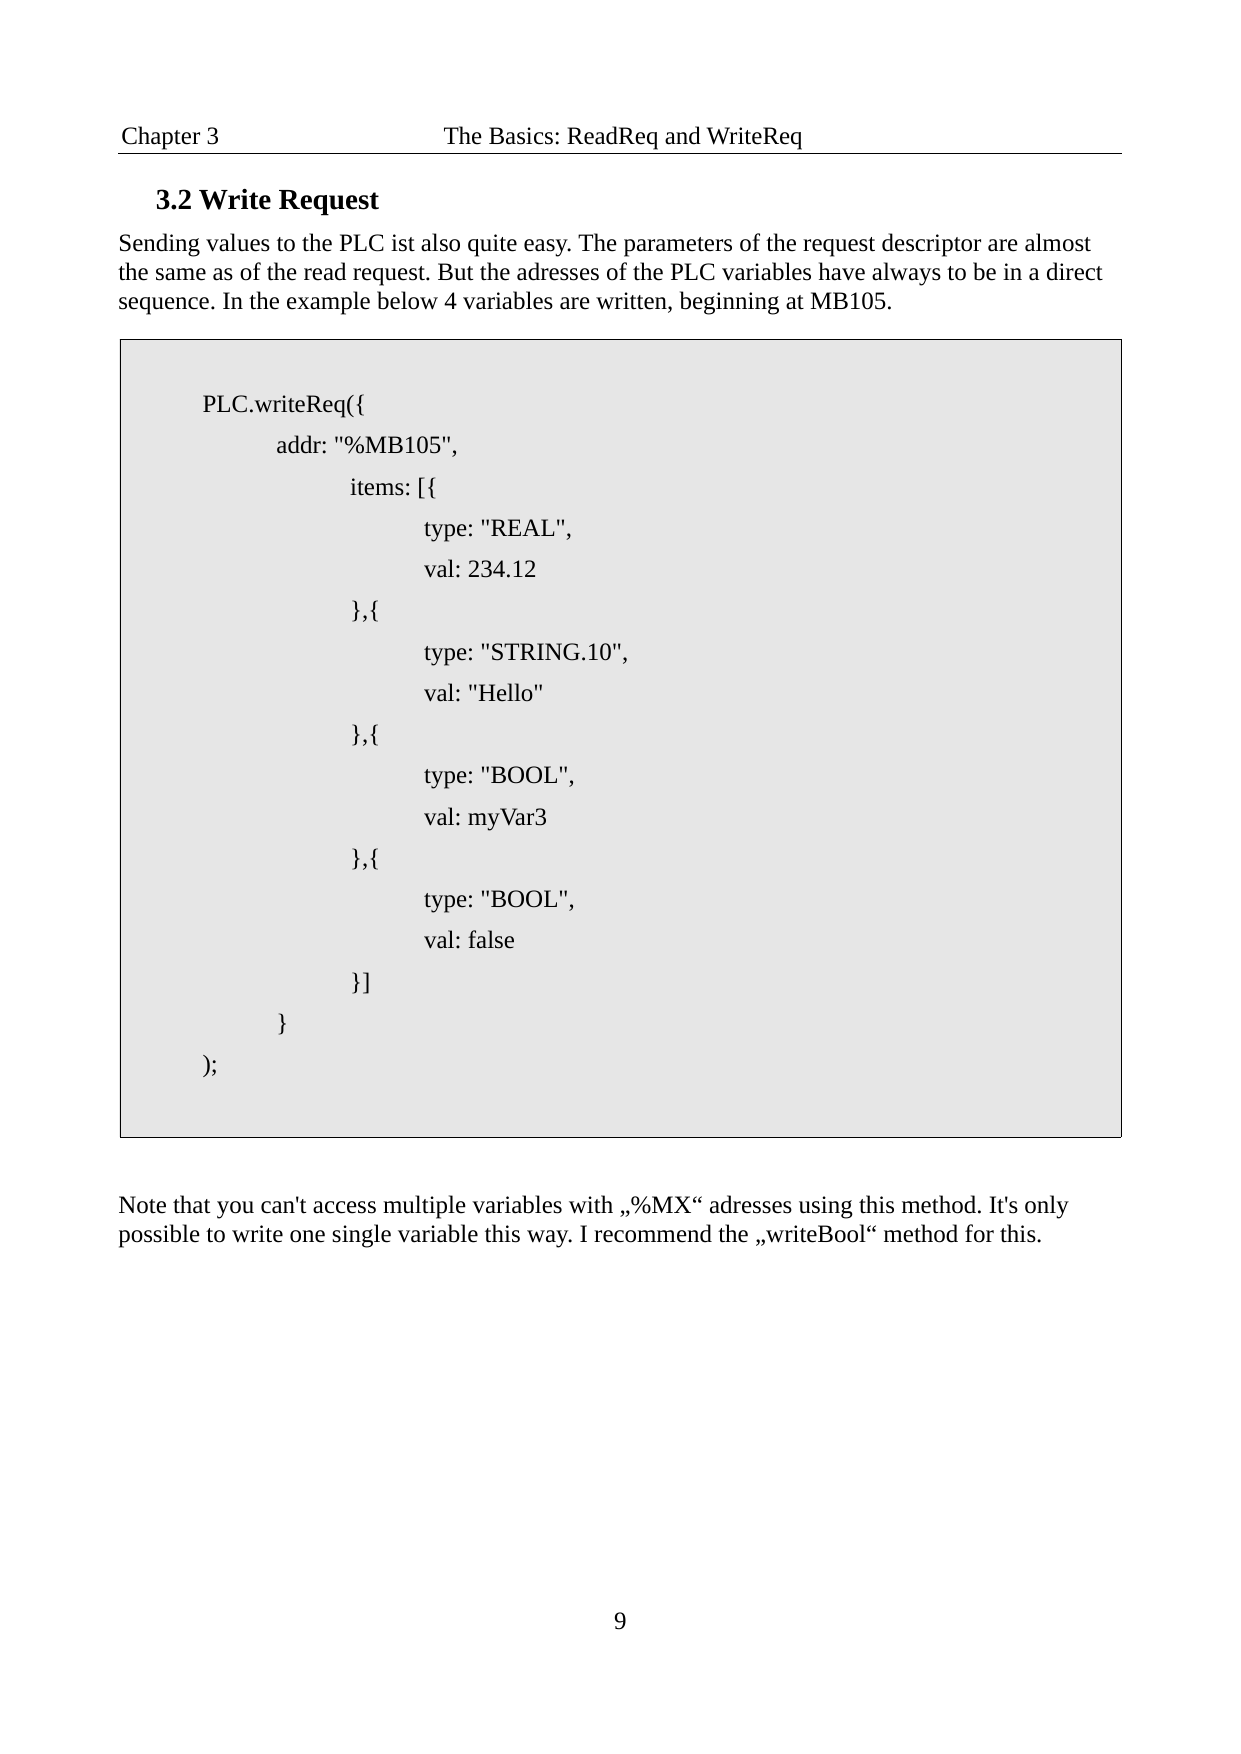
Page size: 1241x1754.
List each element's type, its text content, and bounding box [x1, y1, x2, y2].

text PLC.writeReq({ [128, 389, 1112, 418]
text val: myVar3 [128, 802, 1112, 830]
text val: false [128, 925, 1112, 954]
text },{ [128, 595, 1112, 624]
text },{ [128, 719, 1112, 748]
text Note that you can't access multiple variables with „%MX“ adresses using this method. It's only possible to write one single variable this way. I recommend the „writeBool“ method for this. [118, 1190, 1122, 1247]
subtitle 3.2 Write Request [156, 182, 1122, 216]
text type: "BOOL", [128, 884, 1112, 913]
text },{ [128, 843, 1112, 872]
text type: "BOOL", [128, 760, 1112, 789]
text type: "STRING.10", [128, 637, 1112, 665]
text } [128, 1008, 1112, 1037]
text val: "Hello" [128, 678, 1112, 707]
text type: "REAL", [128, 513, 1112, 542]
text ); [128, 1049, 1112, 1078]
text }] [128, 967, 1112, 995]
text val: 234.12 [128, 554, 1112, 583]
text addr: "%MB105", [128, 430, 1112, 459]
text items: [{ [128, 472, 1112, 500]
text Sending values to the PLC ist also quite easy. The parameters of the request descriptor are almost the same as of the read request. But the adresses of the PLC variables have always to be in a direct sequence. In the example below 4 variables are written, beginning at MB105. [118, 228, 1122, 314]
